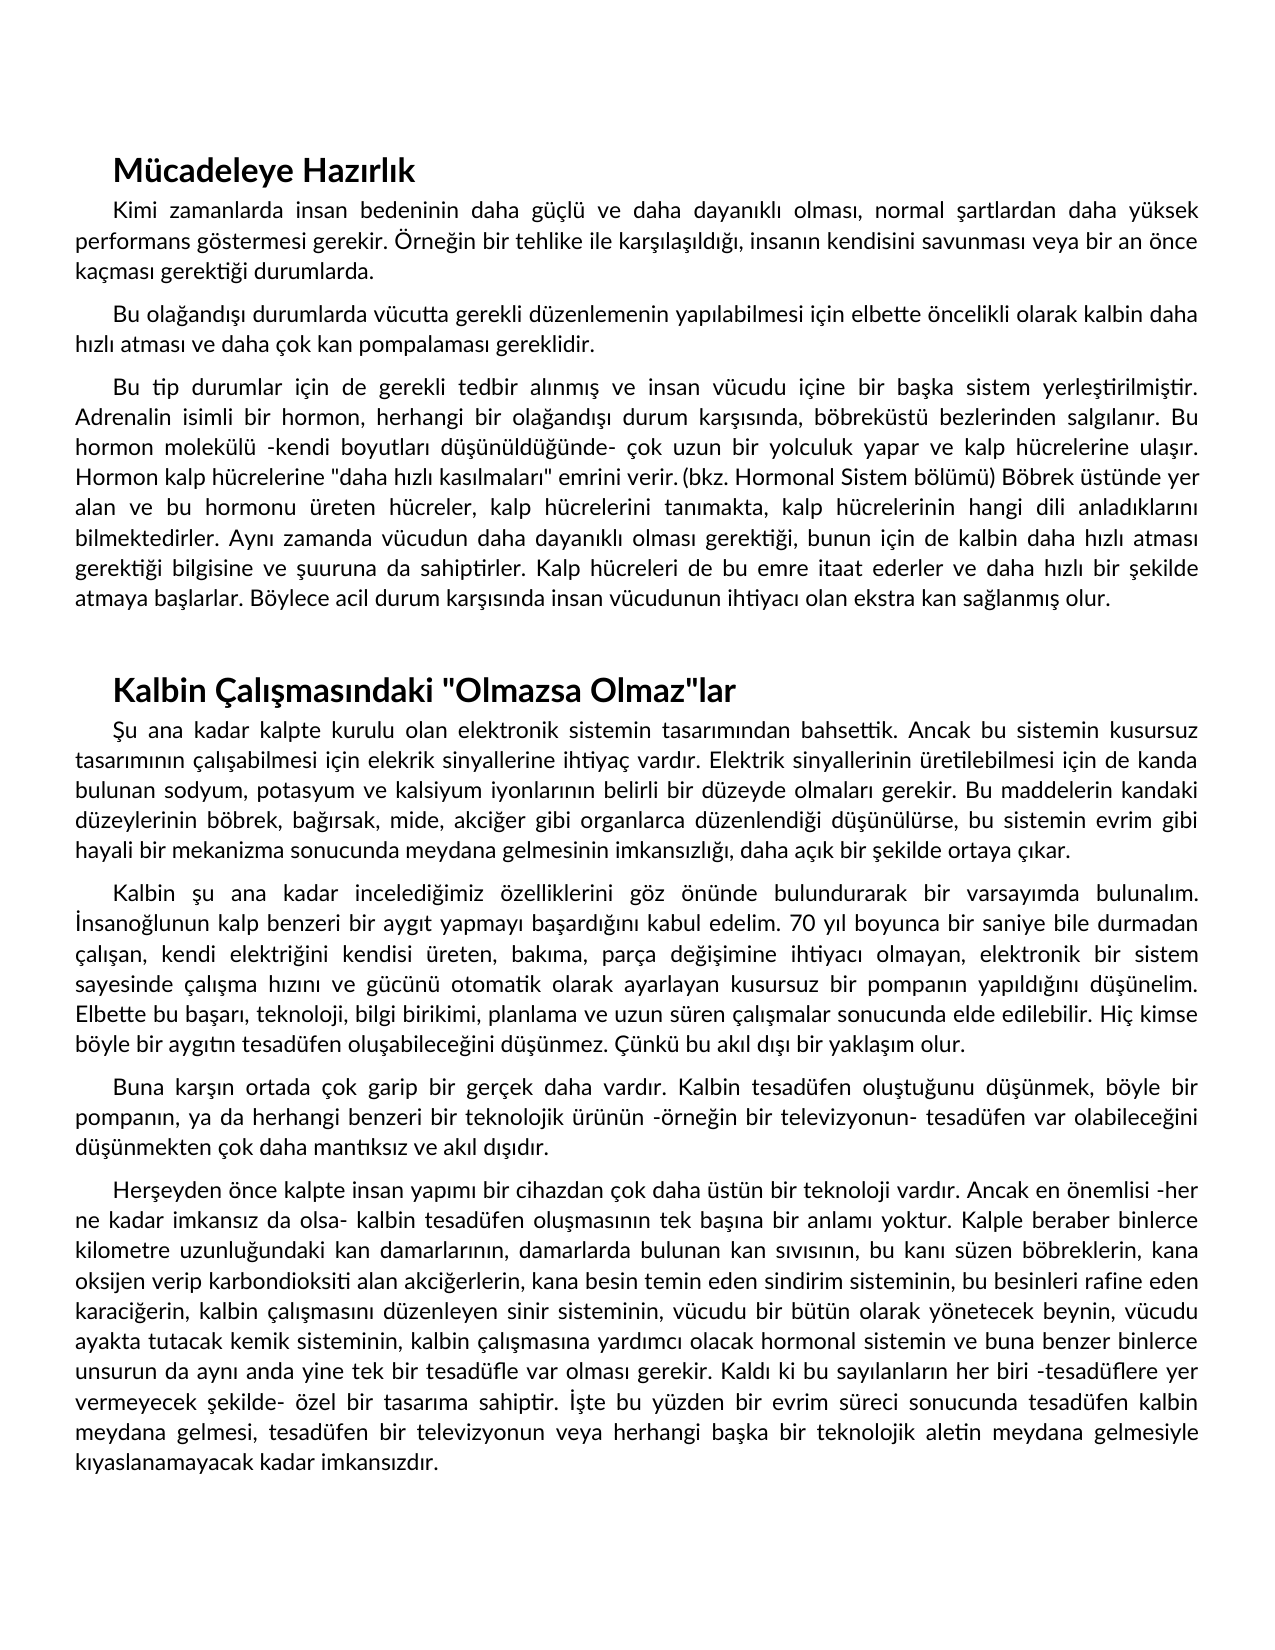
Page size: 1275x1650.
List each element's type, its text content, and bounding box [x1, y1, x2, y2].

text Bu olağandışı durumlarda vücutta gerekli düzenlemenin yapılabilmesi için elbette öncelikli olarak kalbin daha hızlı atması ve daha çok kan pompalaması gereklidir. [75, 299, 1200, 357]
text Bu tip durumlar için de gerekli tedbir alınmış ve insan vücudu içine bir başka sistem yerleştirilmiştir. Adrenalin isimli bir hormon, herhangi bir olağandışı durum karşısında, böbreküstü bezlerinden salgılanır. Bu hormon molekülü -kendi boyutları düşünüldüğünde- çok uzun bir yolculuk yapar ve kalp hücrelerine ulaşır. Hormon kalp hücrelerine "daha hızlı kasılmaları" emrini verir. (bkz. Hormonal Sistem bölümü) Böbrek üstünde yer alan ve bu hormonu üreten hücreler, kalp hücrelerini tanımakta, kalp hücrelerinin hangi dili anladıklarını bilmektedirler. Aynı zamanda vücudun daha dayanıklı olması gerektiği, bunun için de kalbin daha hızlı atması gerektiği bilgisine ve şuuruna da sahiptirler. Kalp hücreleri de bu emre itaat ederler ve daha hızlı bir şekilde atmaya başlarlar. Böylece acil durum karşısında insan vücudunun ihtiyacı olan ekstra kan sağlanmış olur. [75, 372, 1200, 611]
subtitle Mücadeleye Hazırlık [112, 150, 1200, 190]
text Buna karşın ortada çok garip bir gerçek daha vardır. Kalbin tesadüfen oluştuğunu düşünmek, böyle bir pompanın, ya da herhangi benzeri bir teknolojik ürünün -örneğin bir televizyonun- tesadüfen var olabileceğini düşünmekten çok daha mantıksız ve akıl dışıdır. [75, 1073, 1200, 1161]
text Herşeyden önce kalpte insan yapımı bir cihazdan çok daha üstün bir teknoloji vardır. Ancak en önemlisi -her ne kadar imkansız da olsa- kalbin tesadüfen oluşmasının tek başına bir anlamı yoktur. Kalple beraber binlerce kilometre uzunluğundaki kan damarlarının, damarlarda bulunan kan sıvısının, bu kanı süzen böbreklerin, kana oksijen verip karbondioksiti alan akciğerlerin, kana besin temin eden sindirim sisteminin, bu besinleri rafine eden karaciğerin, kalbin çalışmasını düzenleyen sinir sisteminin, vücudu bir bütün olarak yönetecek beynin, vücudu ayakta tutacak kemik sisteminin, kalbin çalışmasına yardımcı olacak hormonal sistemin ve buna benzer binlerce unsurun da aynı anda yine tek bir tesadüfle var olması gerekir. Kaldı ki bu sayılanların her biri -tesadüflere yer vermeyecek şekilde- özel bir tasarıma sahiptir. İşte bu yüzden bir evrim süreci sonucunda tesadüfen kalbin meydana gelmesi, tesadüfen bir televizyonun veya herhangi başka bir teknolojik aletin meydana gelmesiyle kıyaslanamayacak kadar imkansızdır. [75, 1176, 1200, 1475]
text Şu ana kadar kalpte kurulu olan elektronik sistemin tasarımından bahsettik. Ancak bu sistemin kusursuz tasarımının çalışabilmesi için elekrik sinyallerine ihtiyaç vardır. Elektrik sinyallerinin üretilebilmesi için de kanda bulunan sodyum, potasyum ve kalsiyum iyonlarının belirli bir düzeyde olmaları gerekir. Bu maddelerin kandaki düzeylerinin böbrek, bağırsak, mide, akciğer gibi organlarca düzenlendiği düşünülürse, bu sistemin evrim gibi hayali bir mekanizma sonucunda meydana gelmesinin imkansızlığı, daha açık bir şekilde ortaya çıkar. [75, 715, 1200, 864]
text Kalbin şu ana kadar incelediğimiz özelliklerini göz önünde bulundurarak bir varsayımda bulunalım. İnsanoğlunun kalp benzeri bir aygıt yapmayı başardığını kabul edelim. 70 yıl boyunca bir saniye bile durmadan çalışan, kendi elektriğini kendisi üreten, bakıma, parça değişimine ihtiyacı olmayan, elektronik bir sistem sayesinde çalışma hızını ve gücünü otomatik olarak ayarlayan kusursuz bir pompanın yapıldığını düşünelim. Elbette bu başarı, teknoloji, bilgi birikimi, planlama ve uzun süren çalışmalar sonucunda elde edilebilir. Hiç kimse böyle bir aygıtın tesadüfen oluşabileceğini düşünmez. Çünkü bu akıl dışı bir yaklaşım olur. [75, 879, 1200, 1057]
text Kimi zamanlarda insan bedeninin daha güçlü ve daha dayanıklı olması, normal şartlardan daha yüksek performans göstermesi gerekir. Örneğin bir tehlike ile karşılaşıldığı, insanın kendisini savunması veya bir an önce kaçması gerektiği durumlarda. [75, 196, 1200, 284]
subtitle Kalbin Çalışmasındaki "Olmazsa Olmaz"lar [112, 669, 1200, 709]
